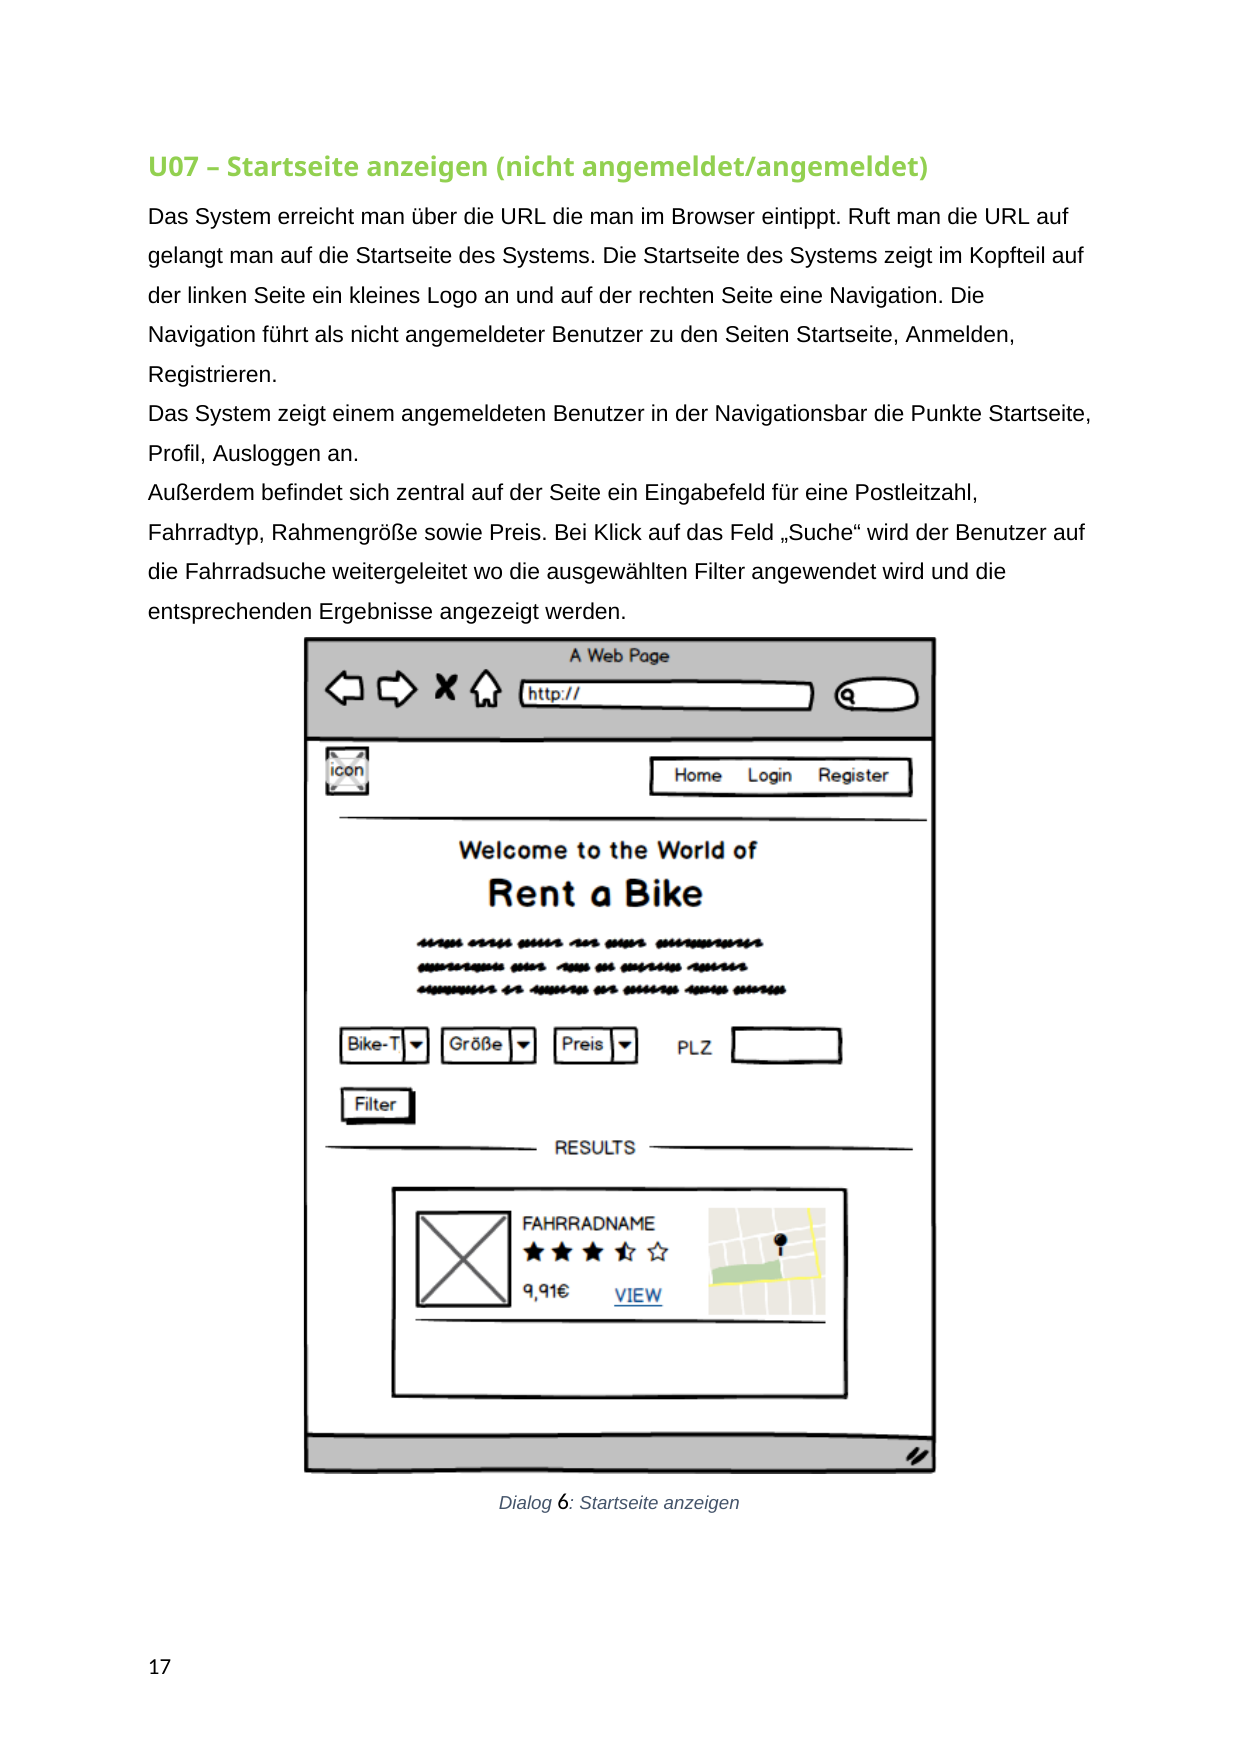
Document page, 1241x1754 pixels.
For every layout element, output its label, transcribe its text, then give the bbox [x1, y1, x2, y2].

text Das System zeigt einem angemeldeten Benutzer in der Navigationsbar die Punkte Startseite, Profil, Ausloggen an. [148, 400, 1093, 466]
subtitle U07 – Startseite anzeigen (nicht angemeldet/angemeldet) [148, 148, 1093, 184]
text Dialog 6: Startseite anzeigen [148, 1487, 1093, 1515]
picture [303, 637, 937, 1474]
text Außerdem befindet sich zentral auf der Seite ein Eingabefeld für eine Postleitzahl, Fahrradtyp, Rahmengröße sowie Preis. Bei Klick auf das Feld „Suche“ wird der Benutzer auf die Fahrradsuche weitergeleitet wo die ausgewählten Filter angewendet wird und die entsprechenden Ergebnisse angezeigt werden. [148, 479, 1093, 624]
text Das System erreicht man über die URL die man im Browser eintippt. Ruft man die URL auf gelangt man auf die Startseite des Systems. Die Startseite des Systems zeigt im Kopfteil auf der linken Seite ein kleines Logo an und auf der rechten Seite eine Navigation. Die Navigation führt als nicht angemeldeter Benutzer zu den Seiten Startseite, Anmelden, Registrieren. [148, 203, 1093, 387]
